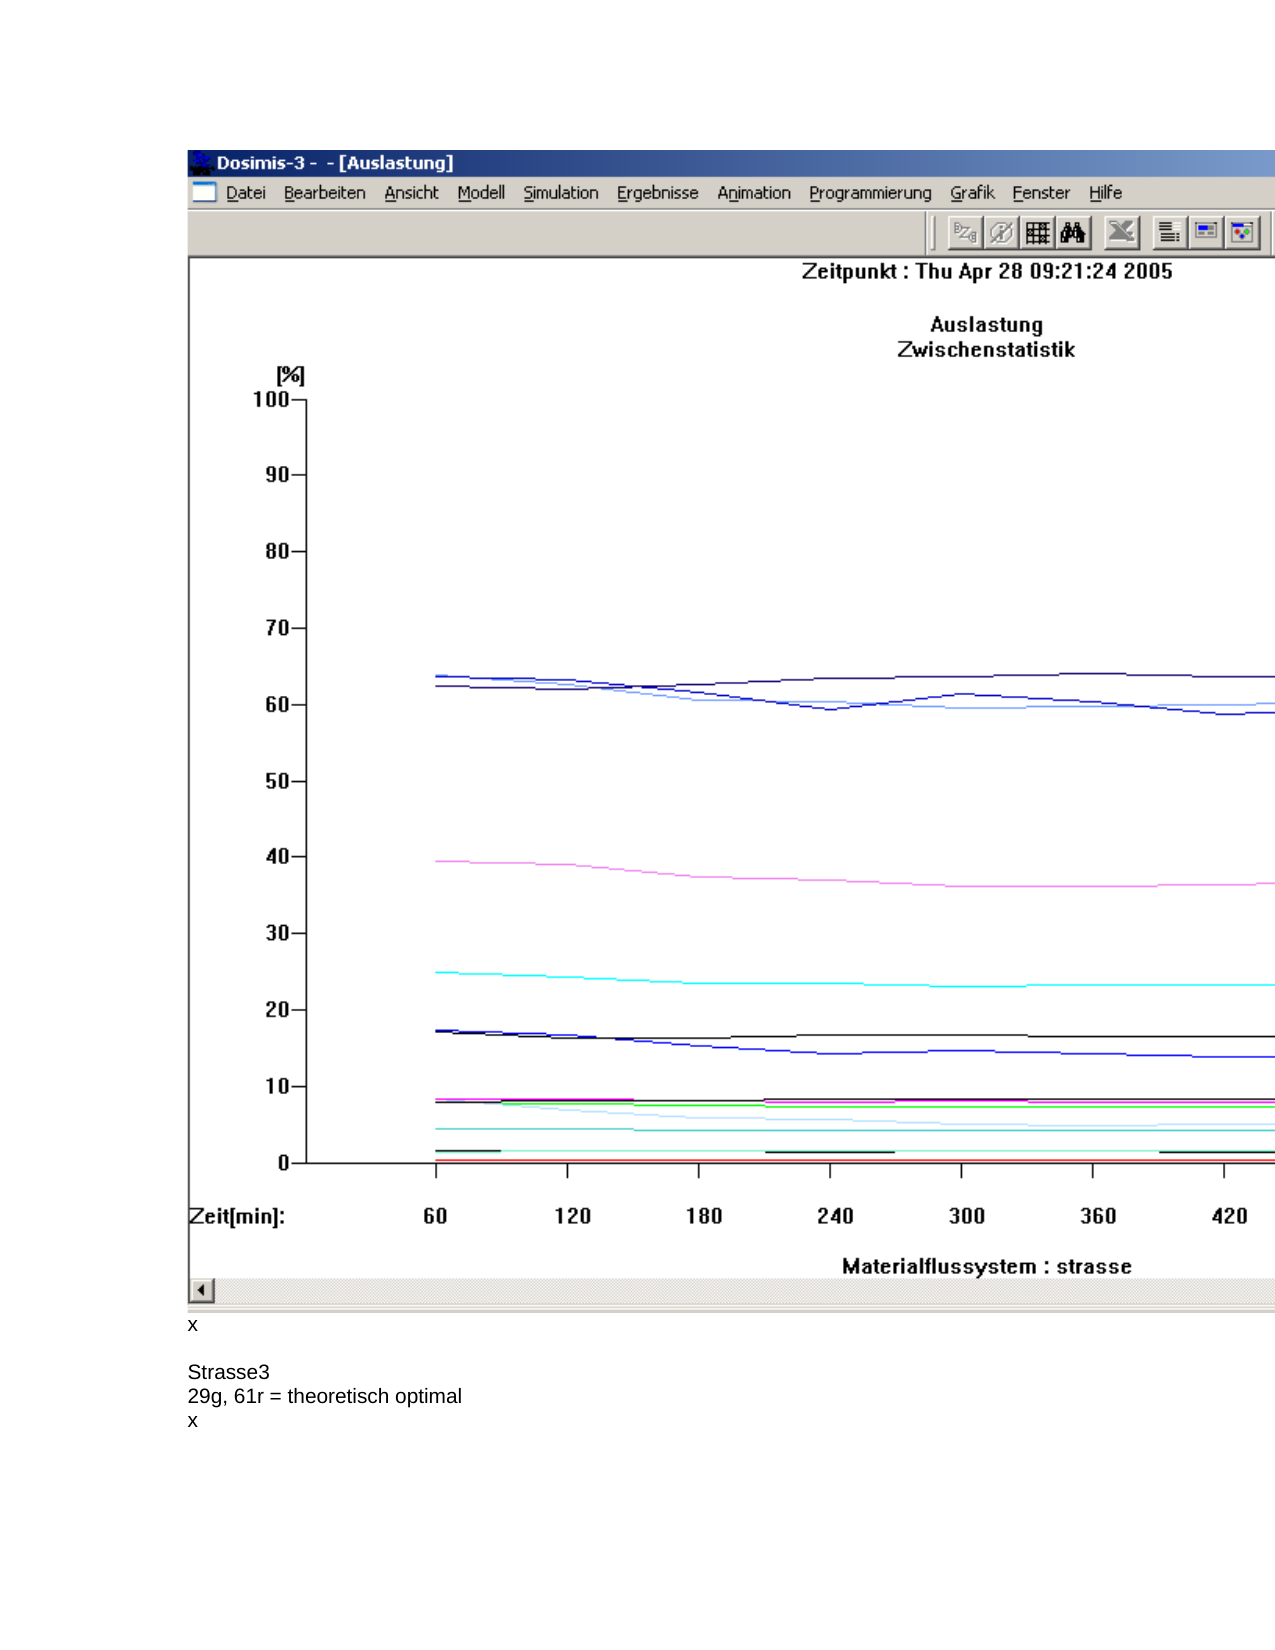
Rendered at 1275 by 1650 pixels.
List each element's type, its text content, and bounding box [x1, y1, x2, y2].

text Strasse3 [187, 1360, 1087, 1384]
text x [187, 1313, 1087, 1336]
text 29g, 61r = theoretisch optimal [187, 1384, 1087, 1408]
text x [187, 1408, 1087, 1432]
